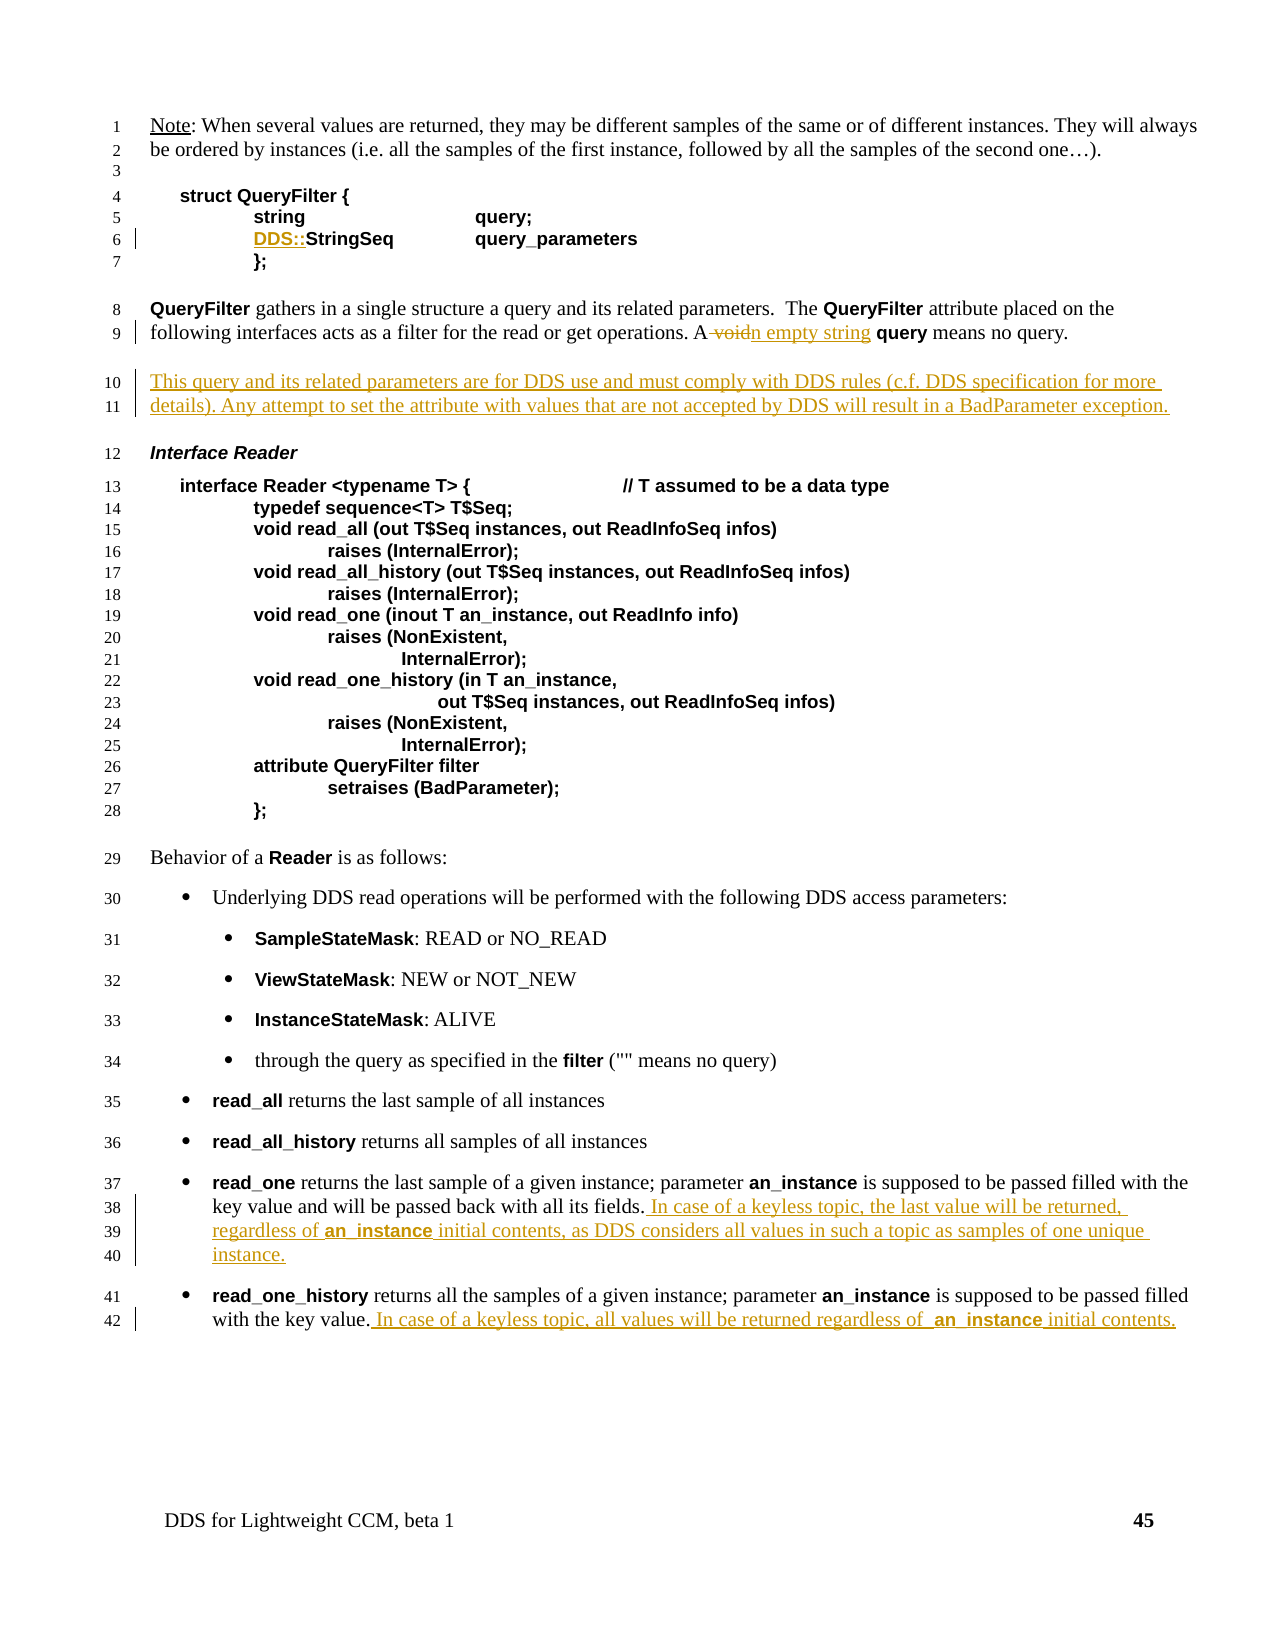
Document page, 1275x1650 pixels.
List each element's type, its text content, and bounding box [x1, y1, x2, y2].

text }; [179, 249, 1200, 271]
subtitle Interface Reader [150, 442, 1200, 463]
text void read_one_history (in T an_instance, [179, 669, 1200, 691]
text raises (NonExistent, [179, 712, 1200, 734]
list through the query as specified in the filter ("" means no query) [225, 1048, 1186, 1072]
text struct QueryFilter { [179, 185, 1200, 206]
list ViewStateMask: NEW or NOT_NEW [225, 967, 1186, 991]
text InternalError); [179, 647, 1200, 669]
text DDS::StringSeq query_parameters [179, 228, 1200, 249]
text typedef sequence<T> T$Seq; [179, 496, 1200, 518]
text raises (NonExistent, [179, 626, 1200, 647]
text Behavior of a Reader is as follows: [150, 845, 1200, 869]
text attribute QueryFilter filter [179, 755, 1200, 777]
text QueryFilter gathers in a single structure a query and its related parameters. The QueryFilter attribute placed on the following interfaces acts as a filter for the read or get operations. An empty string query means no query. [150, 296, 1200, 344]
list read_all returns the last sample of all instances [182, 1088, 1200, 1112]
text out T$Seq instances, out ReadInfoSeq infos) [179, 691, 1200, 712]
text InternalError); [179, 734, 1200, 755]
text void read_one (inout T an_instance, out ReadInfo info) [179, 604, 1200, 626]
text Note: When several values are returned, they may be different samples of the same or of different instances. They will always be ordered by instances (i.e. all the samples of the first instance, followed by all the samples of the second one…). [150, 112, 1200, 161]
list read_one_history returns all the samples of a given instance; parameter an_instance is supposed to be passed filled with the key value. In case of a keyless topic, all values will be returned regardless of an_instance initial contents. [182, 1282, 1200, 1331]
list SampleStateMask: READ or NO_READ [225, 926, 1186, 950]
text void read_all_history (out T$Seq instances, out ReadInfoSeq infos) [179, 561, 1200, 583]
text interface Reader <typename T> { // T assumed to be a data type [179, 475, 1200, 496]
text setraises (BadParameter); [179, 777, 1200, 798]
text This query and its related parameters are for DDS use and must comply with DDS rules (c.f. DDS specification for more details). Any attempt to set the attribute with values that are not accepted by DDS will result in a BadParameter exception. [150, 369, 1200, 417]
list read_all_history returns all samples of all instances [182, 1129, 1200, 1153]
text void read_all (out T$Seq instances, out ReadInfoSeq infos) [179, 518, 1200, 539]
list Underlying DDS read operations will be performed with the following DDS access parameters: [182, 885, 1200, 909]
text raises (InternalError); [179, 583, 1200, 604]
list read_one returns the last sample of a given instance; parameter an_instance is supposed to be passed filled with the key value and will be passed back with all its fields. In case of a keyless topic, the last value will be returned, regardless of an_instance initial contents, as DDS considers all values in such a topic as samples of one unique instance. [182, 1170, 1200, 1266]
text }; [179, 798, 1200, 820]
text string query; [179, 206, 1200, 228]
text raises (InternalError); [179, 539, 1200, 561]
list InstanceStateMask: ALIVE [225, 1007, 1186, 1031]
